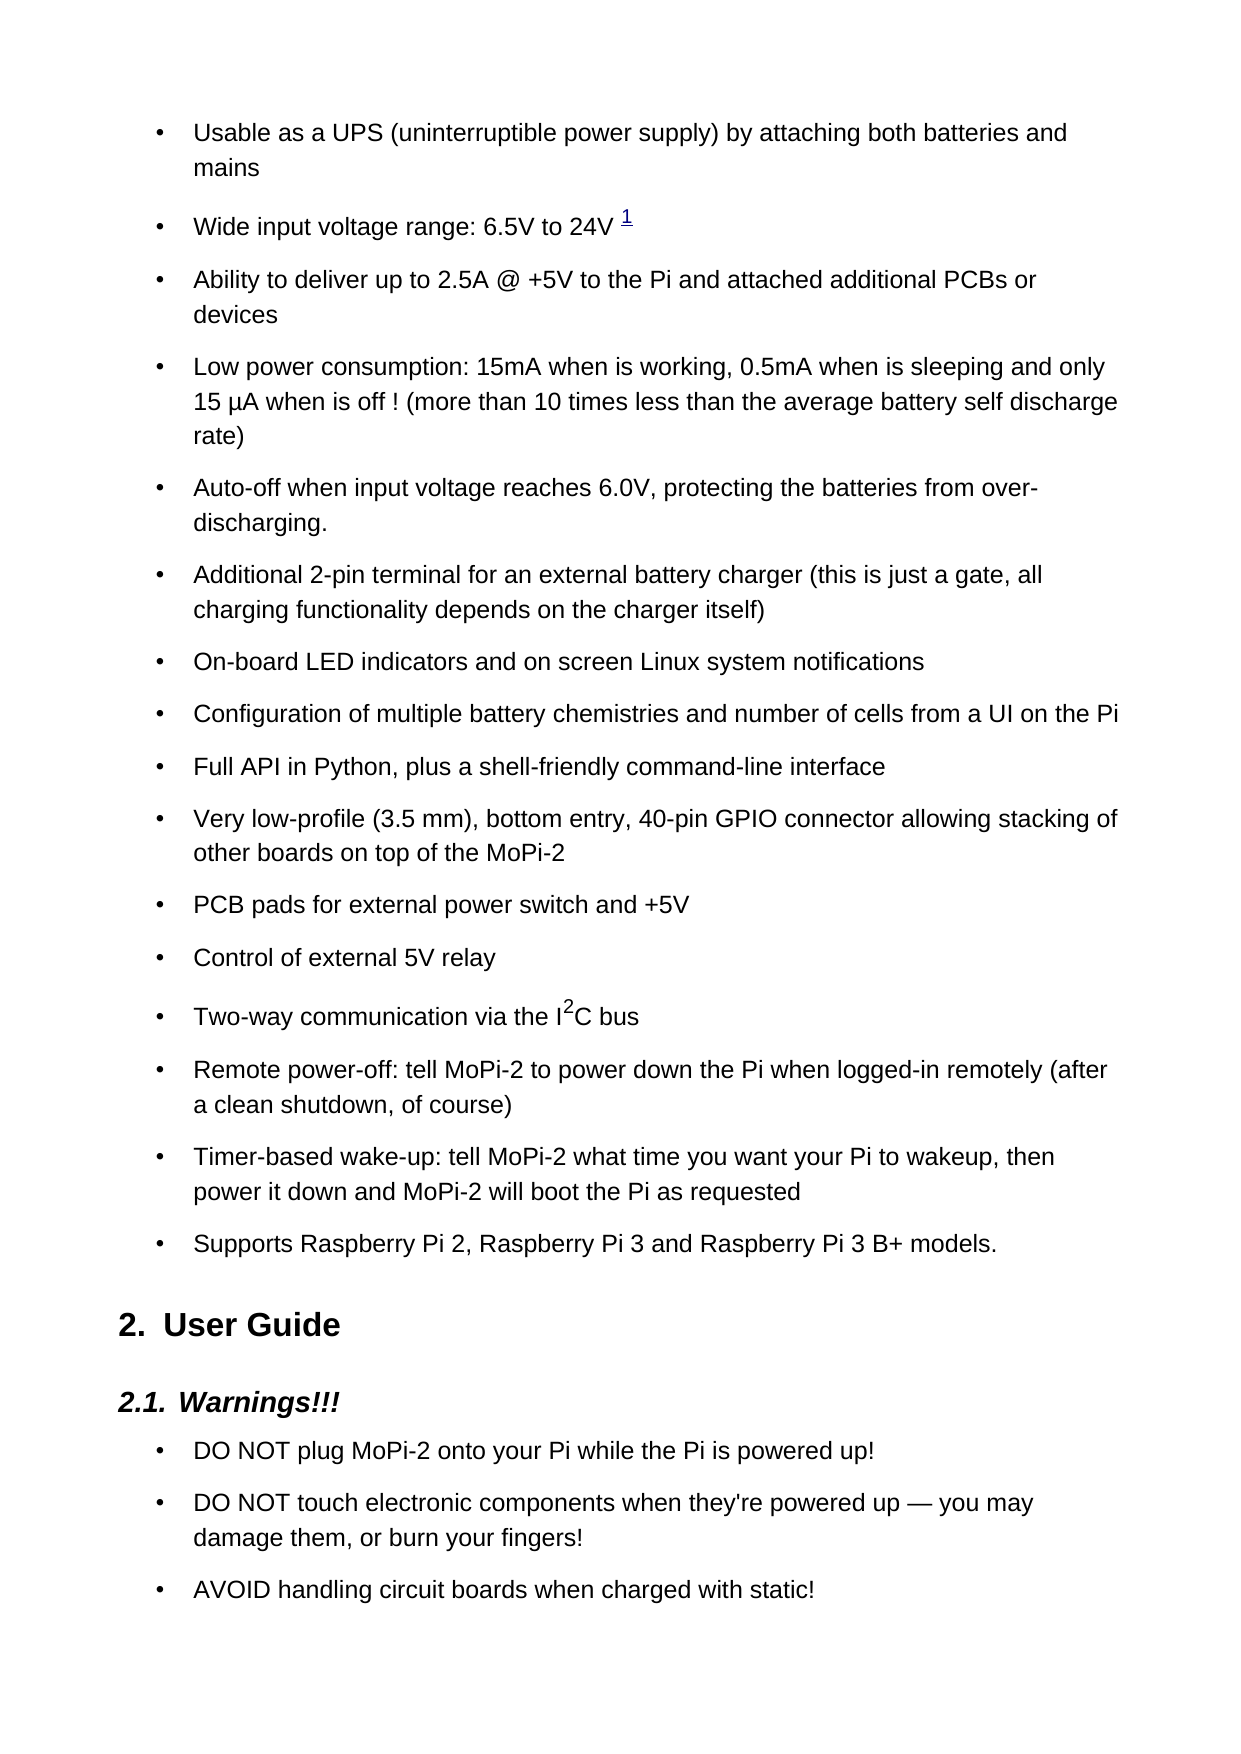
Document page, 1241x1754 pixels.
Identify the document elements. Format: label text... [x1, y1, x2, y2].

list Supports Raspberry Pi 2, Raspberry Pi 3 and Raspberry Pi 3 B+ models. [156, 1229, 1122, 1258]
list Additional 2-pin terminal for an external battery charger (this is just a gate, all charging functionality depends on the charger itself) [156, 560, 1122, 623]
list Two-way communication via the I2C bus [156, 995, 1122, 1031]
subtitle Warnings!!! [118, 1385, 1122, 1418]
list Usable as a UPS (uninterruptible power supply) by attaching both batteries and mains [156, 118, 1122, 181]
list DO NOT touch electronic components when they're powered up — you may damage them, or burn your fingers! [156, 1488, 1122, 1552]
list Remote power-off: tell MoPi-2 to power down the Pi when logged-in remotely (after a clean shutdown, of course) [156, 1056, 1122, 1119]
list PCB pads for external power switch and +5V [156, 891, 1122, 919]
list Timer-based wake-up: tell MoPi-2 what time you want your Pi to wakeup, then power it down and MoPi-2 will boot the Pi as requested [156, 1142, 1122, 1206]
list Configuration of multiple battery chemistries and number of cells from a UI on the Pi [156, 699, 1122, 728]
list Full API in Python, plus a shell-friendly command-line interface [156, 751, 1122, 780]
list Ability to deliver up to 2.5A @ +5V to the Pi and attached additional PCBs or devices [156, 265, 1122, 329]
subtitle User Guide [118, 1305, 1122, 1343]
list Low power consumption: 15mA when is working, 0.5mA when is sleeping and only 15 µA when is off ! (more than 10 times less than the average battery self discharge rate) [156, 352, 1122, 450]
list On-board LED indicators and on screen Linux system notifications [156, 647, 1122, 676]
list DO NOT plug MoPi-2 onto your Pi while the Pi is powered up! [156, 1436, 1122, 1465]
list Auto-off when input voltage reaches 6.0V, protecting the batteries from over-discharging. [156, 473, 1122, 537]
list Very low-profile (3.5 mm), bottom entry, 40-pin GPIO connector allowing stacking of other boards on top of the MoPi-2 [156, 804, 1122, 867]
list Wide input voltage range: 6.5V to 24V 1 [156, 205, 1122, 241]
list AVOID handling circuit boards when charged with static! [156, 1575, 1122, 1604]
list Control of external 5V relay [156, 943, 1122, 972]
